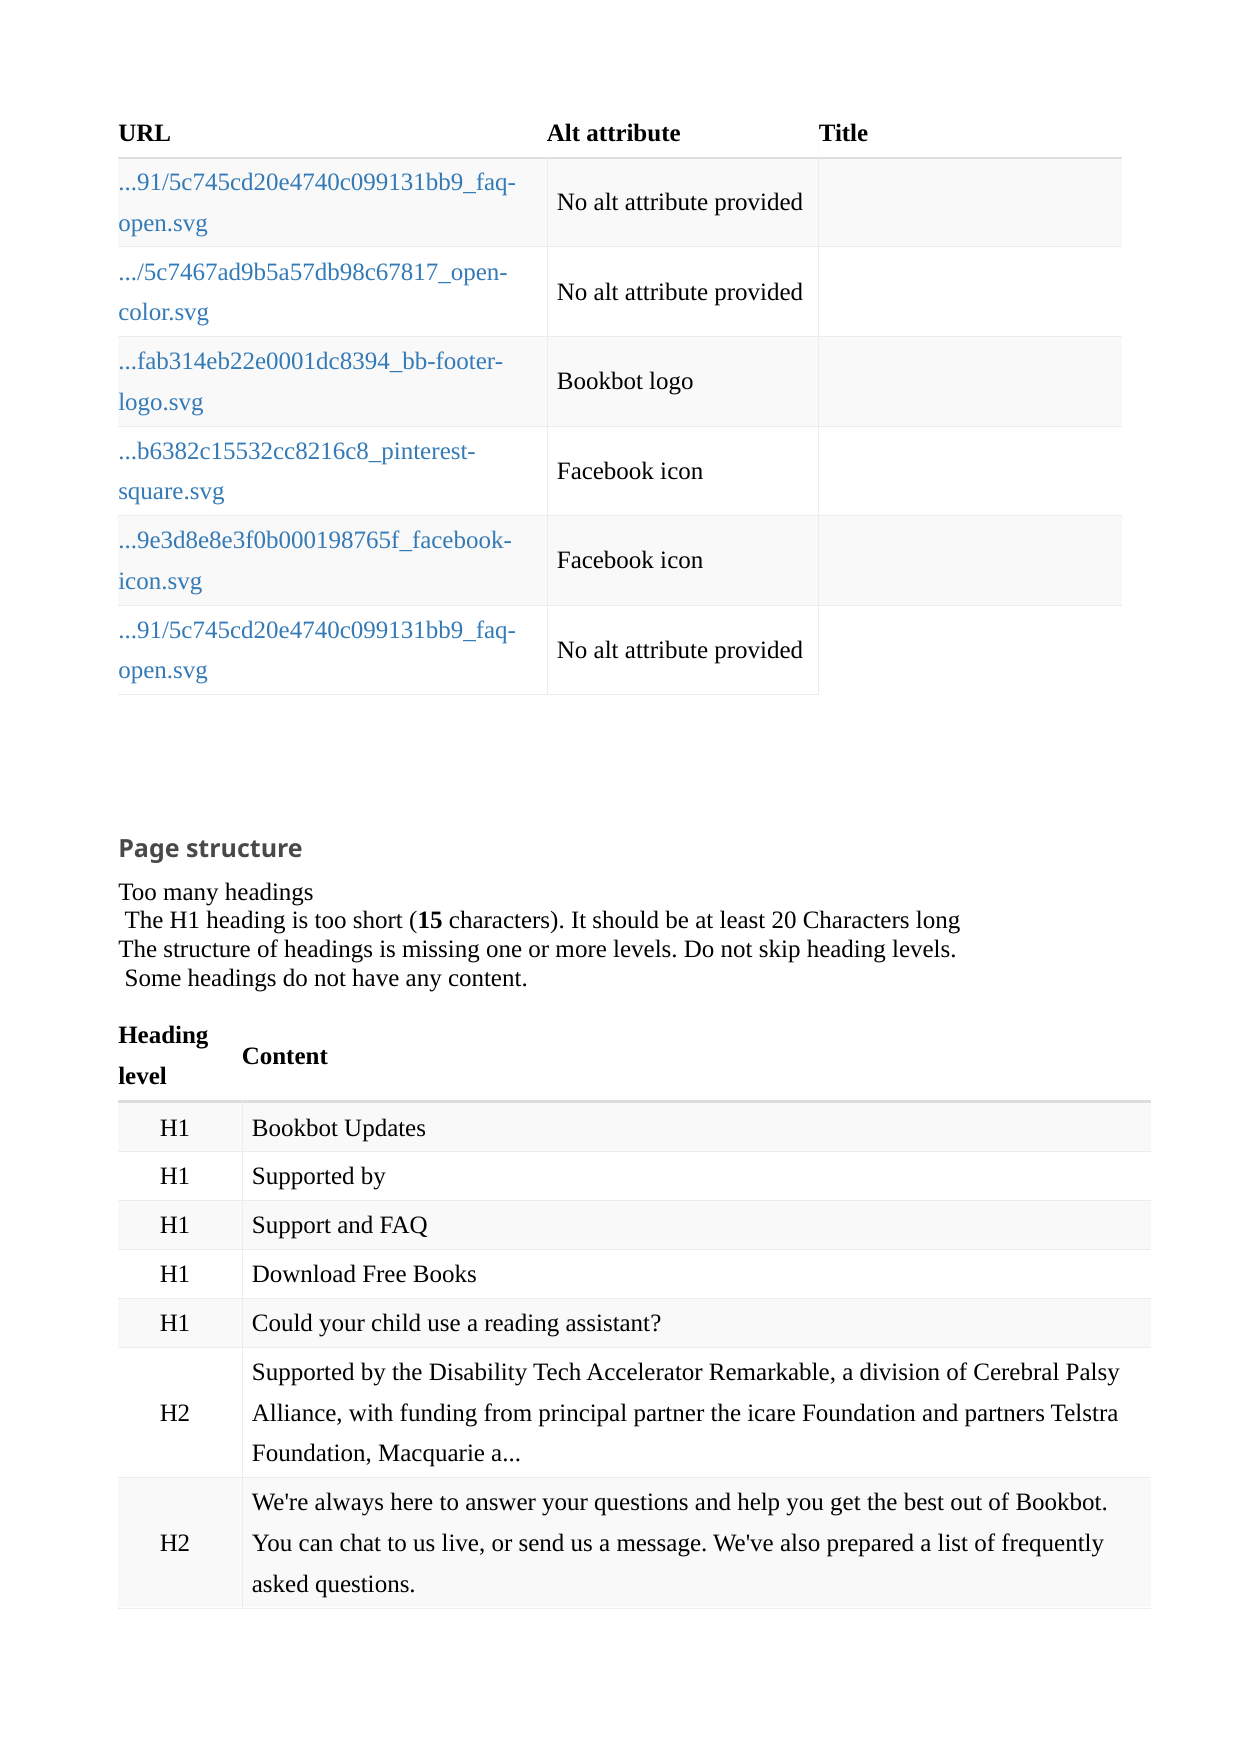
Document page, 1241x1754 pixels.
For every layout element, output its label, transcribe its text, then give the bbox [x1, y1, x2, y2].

table_cell ...91/5c745cd20e4740c099131bb9_faq-open.svg [118, 606, 547, 694]
table_cell ...9e3d8e8e3f0b000198765f_facebook-icon.svg [118, 516, 547, 605]
table_cell Could your child use a reading assistant? [243, 1299, 1151, 1347]
table_cell [819, 337, 1122, 426]
table_cell H2 [118, 1348, 242, 1477]
table_cell [819, 606, 1122, 694]
table_cell Facebook icon [548, 516, 818, 605]
table_cell ...b6382c15532cc8216c8_pinterest-square.svg [118, 427, 547, 515]
table_header Content [242, 1021, 1151, 1100]
table_cell No alt attribute provided [548, 159, 818, 246]
text Some headings do not have any content. [118, 963, 1122, 992]
text The H1 heading is too short (15 characters). It should be at least 20 Characters long [118, 906, 1122, 934]
table_cell Bookbot Updates [243, 1103, 1151, 1151]
table_cell Supported by the Disability Tech Accelerator Remarkable, a division of Cerebral Palsy Alliance, with funding from principal partner the icare Foundation and partners Telstra Foundation, Macquarie a... [243, 1348, 1151, 1477]
table_cell [819, 516, 1122, 605]
table_header Alt attribute [547, 118, 818, 157]
table_cell Facebook icon [548, 427, 818, 515]
table_cell No alt attribute provided [548, 606, 818, 694]
table_cell .../5c7467ad9b5a57db98c67817_open-color.svg [118, 247, 547, 336]
table_cell Bookbot logo [548, 337, 818, 426]
table_cell H1 [118, 1201, 242, 1249]
text Too many headings [118, 877, 1122, 906]
table_cell [819, 247, 1122, 336]
table_header URL [118, 118, 547, 157]
table_cell No alt attribute provided [548, 247, 818, 336]
table_cell H2 [118, 1478, 242, 1607]
table_cell Supported by [243, 1152, 1151, 1200]
table_cell H1 [118, 1299, 242, 1347]
table_cell H1 [118, 1103, 242, 1151]
table_cell [819, 159, 1122, 246]
table_header Title [819, 118, 1122, 157]
table_cell ...91/5c745cd20e4740c099131bb9_faq-open.svg [118, 159, 547, 246]
table_cell Support and FAQ [243, 1201, 1151, 1249]
table_cell [819, 427, 1122, 515]
table_header Heading level [118, 1021, 242, 1100]
table_cell H1 [118, 1250, 242, 1298]
text The structure of headings is missing one or more levels. Do not skip heading levels. [118, 934, 1122, 963]
table_cell Download Free Books [243, 1250, 1151, 1298]
table_cell ...fab314eb22e0001dc8394_bb-footer-logo.svg [118, 337, 547, 426]
subtitle Page structure [118, 830, 1122, 864]
table_cell We're always here to answer your questions and help you get the best out of Bookbot. You can chat to us live, or send us a message. We've also prepared a list of frequently asked questions. [243, 1478, 1151, 1607]
table_cell H1 [118, 1152, 242, 1200]
